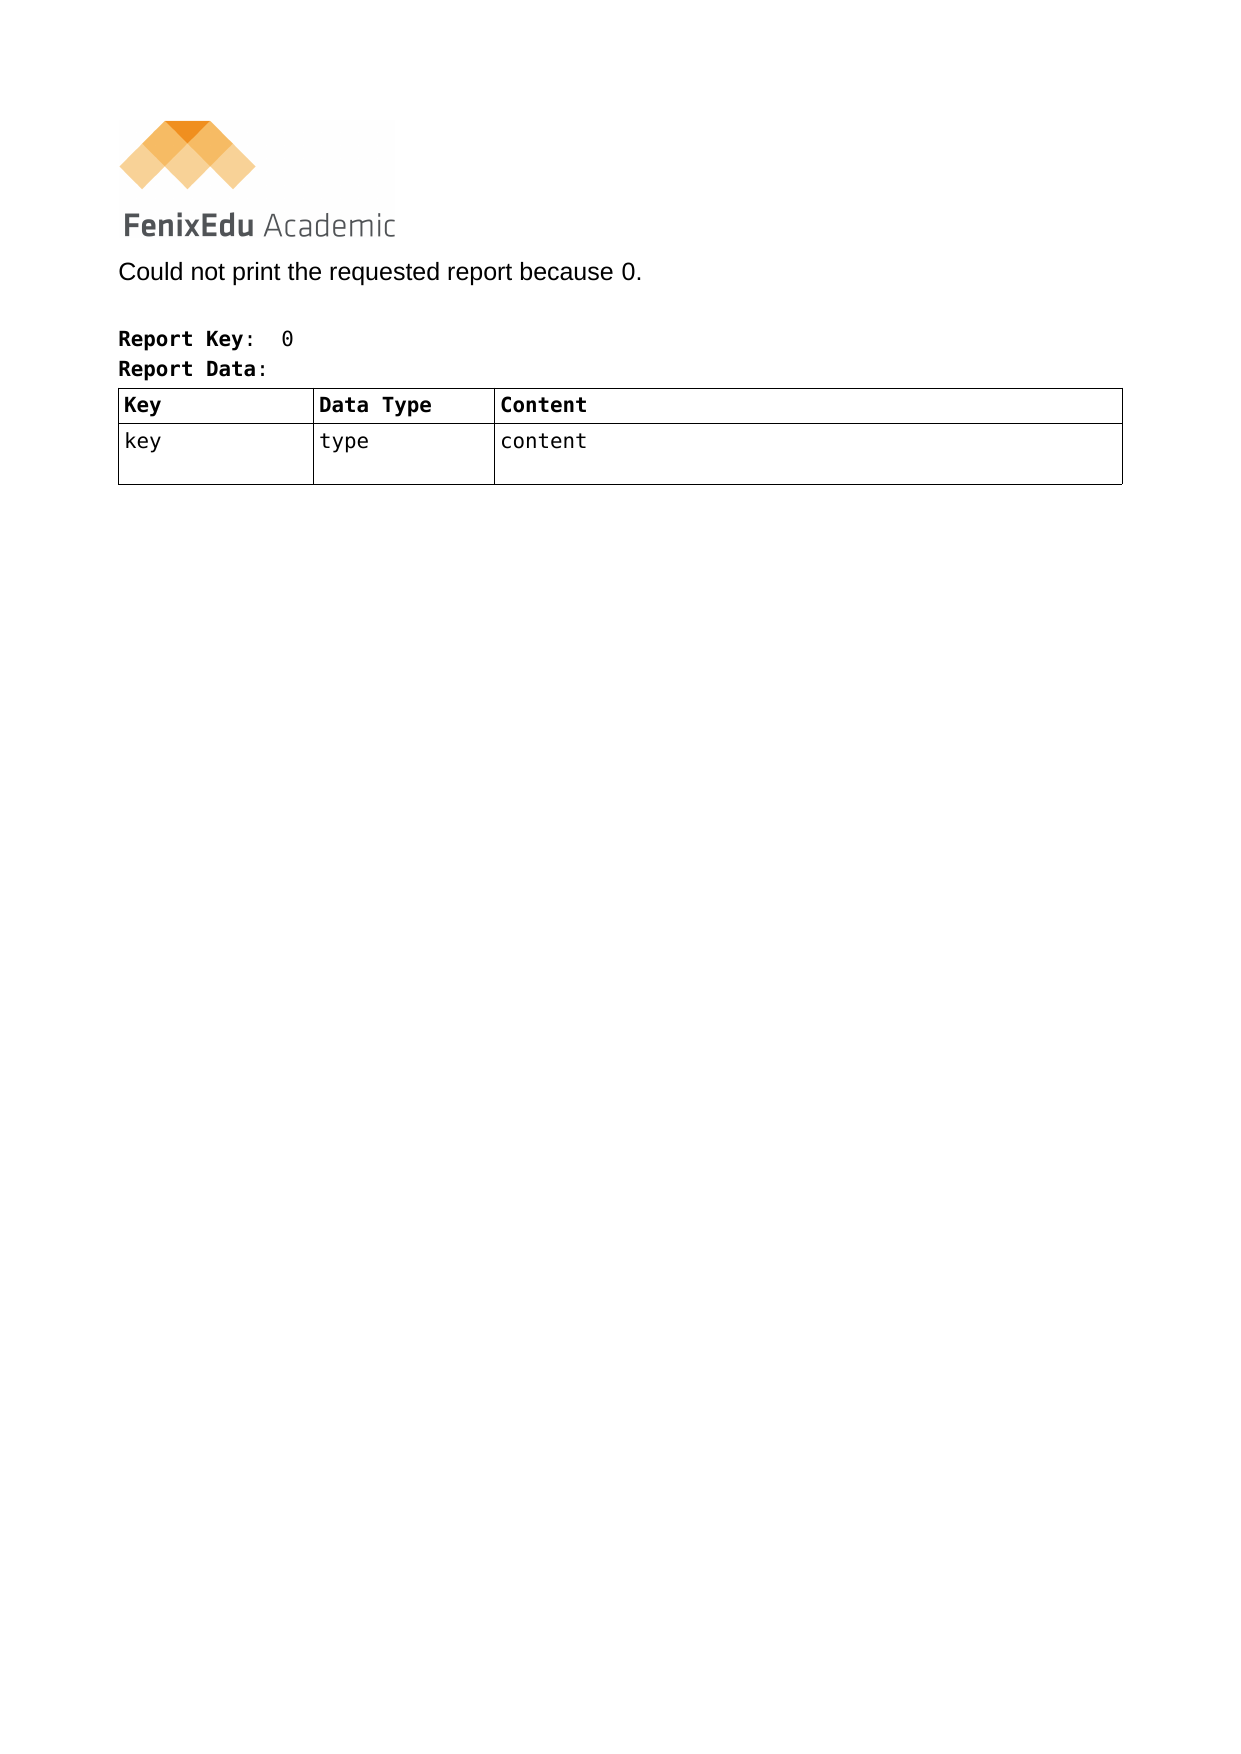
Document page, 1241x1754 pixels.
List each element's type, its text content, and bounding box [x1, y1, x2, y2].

table_header Data Type [314, 389, 494, 423]
picture [118, 120, 396, 238]
table_cell key [119, 424, 313, 483]
text Report Data: [118, 357, 1122, 381]
table_cell content [495, 424, 1122, 483]
text Report Key: 0 [118, 327, 1122, 351]
table_header Key [119, 389, 313, 423]
table_header Content [495, 389, 1122, 423]
text Could not print the requested report because 0. [118, 257, 1122, 286]
table_cell type [314, 424, 494, 483]
